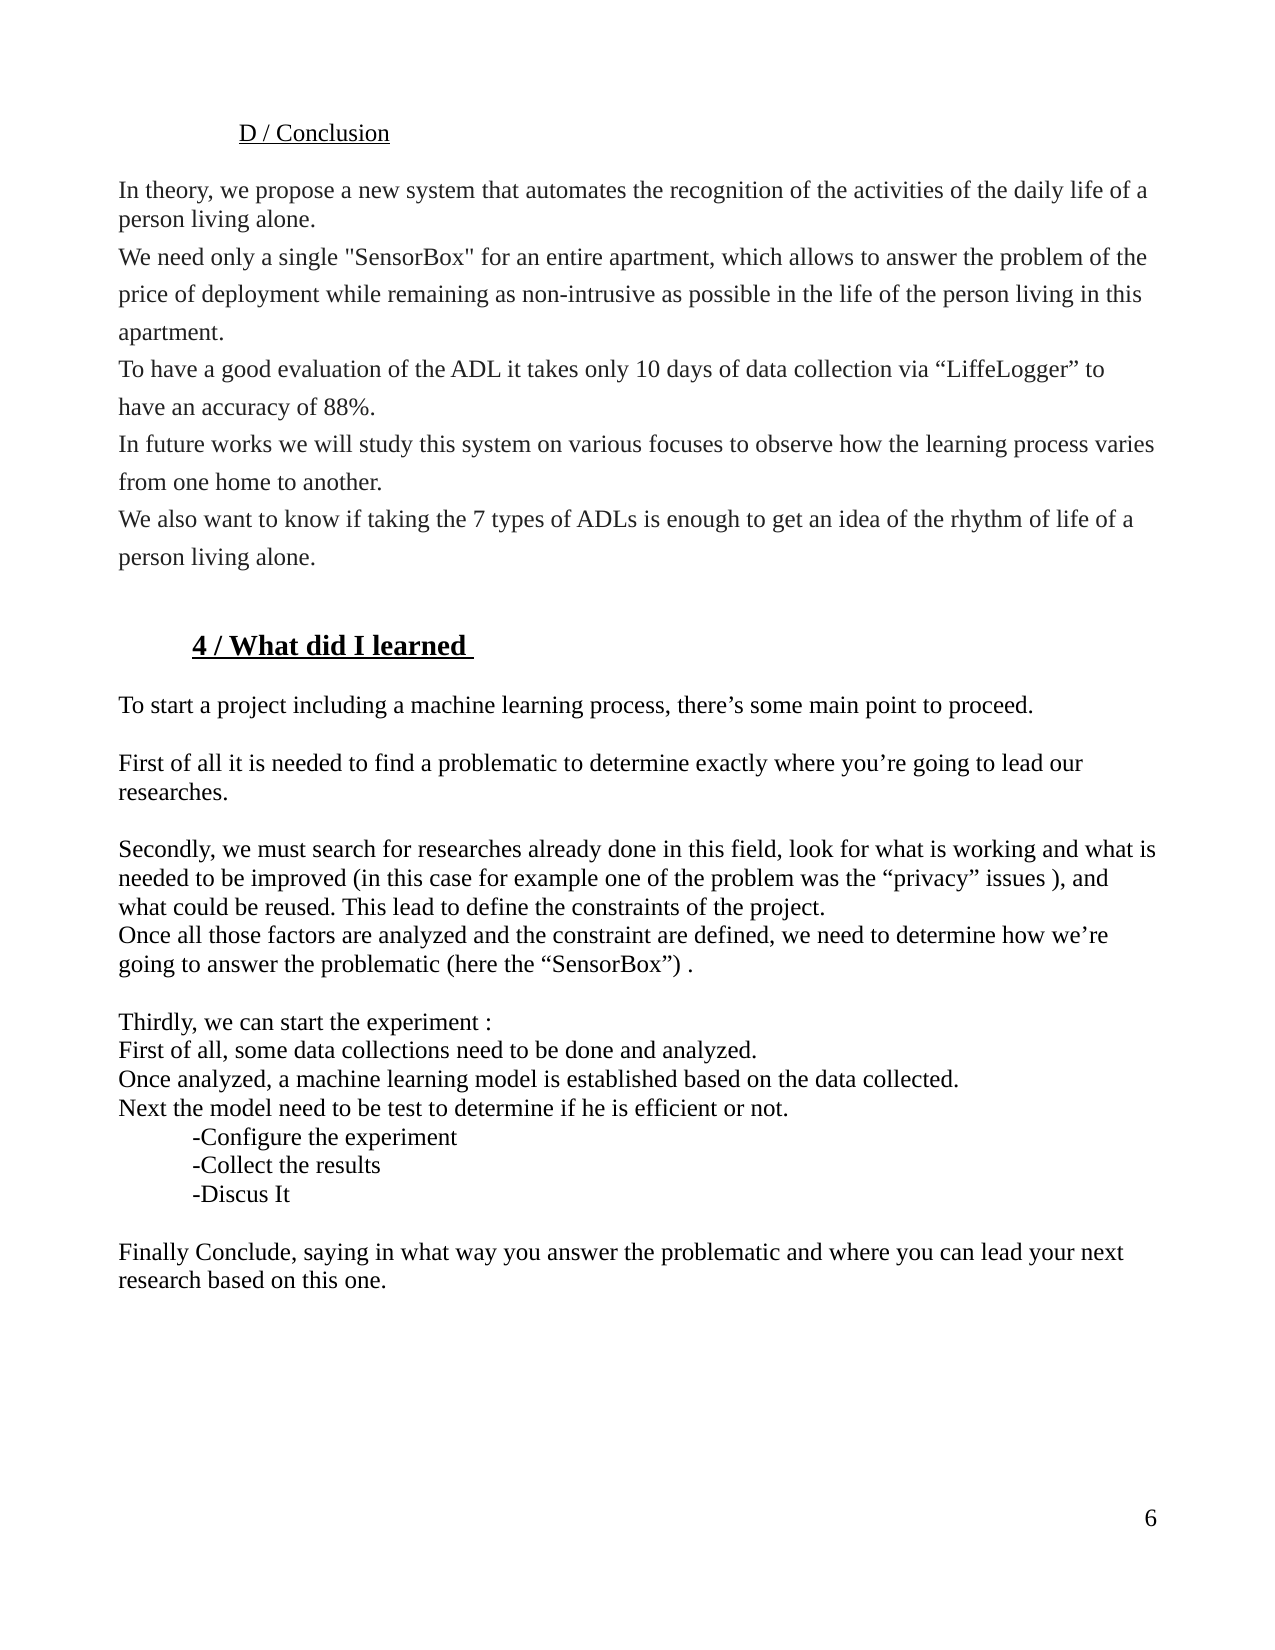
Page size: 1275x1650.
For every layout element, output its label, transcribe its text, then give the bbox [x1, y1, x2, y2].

text Once analyzed, a machine learning model is established based on the data collected. [118, 1064, 1157, 1093]
text To start a project including a machine learning process, there’s some main point to proceed. [118, 690, 1157, 719]
text Next the model need to be test to determine if he is efficient or not. [118, 1093, 1157, 1122]
text We also want to know if taking the 7 types of ADLs is enough to get an idea of the rhythm of life of a person living alone. [118, 496, 1157, 571]
text In future works we will study this system on various focuses to observe how the learning process varies from one home to another. [118, 421, 1157, 496]
text -Configure the experiment [118, 1122, 1157, 1150]
text We need only a single "SensorBox" for an entire apartment, which allows to answer the problem of the price of deployment while remaining as non-intrusive as possible in the life of the person living in this apartment. [118, 233, 1157, 346]
text -Collect the results [118, 1150, 1157, 1179]
text 4 / What did I learned [118, 628, 1157, 662]
text To have a good evaluation of the ADL it takes only 10 days of data collection via “LiffeLogger” to have an accuracy of 88%. [118, 346, 1157, 421]
text Thirdly, we can start the experiment : [118, 1007, 1157, 1035]
text In theory, we propose a new system that automates the recognition of the activities of the daily life of a person living alone. [118, 176, 1157, 233]
text Secondly, we must search for researches already done in this field, look for what is working and what is needed to be improved (in this case for example one of the problem was the “privacy” issues ), and what could be reused. This lead to define the constraints of the project. [118, 834, 1157, 920]
text -Discus It [118, 1179, 1157, 1208]
text Finally Conclude, saying in what way you answer the problematic and where you can lead your next research based on this one. [118, 1237, 1157, 1294]
text First of all, some data collections need to be done and analyzed. [118, 1035, 1157, 1064]
text Once all those factors are analyzed and the constraint are defined, we need to determine how we’re going to answer the problematic (here the “SensorBox”) . [118, 920, 1157, 978]
list D / Conclusion [201, 118, 1157, 147]
text First of all it is needed to find a problematic to determine exactly where you’re going to lead our researches. [118, 748, 1157, 805]
